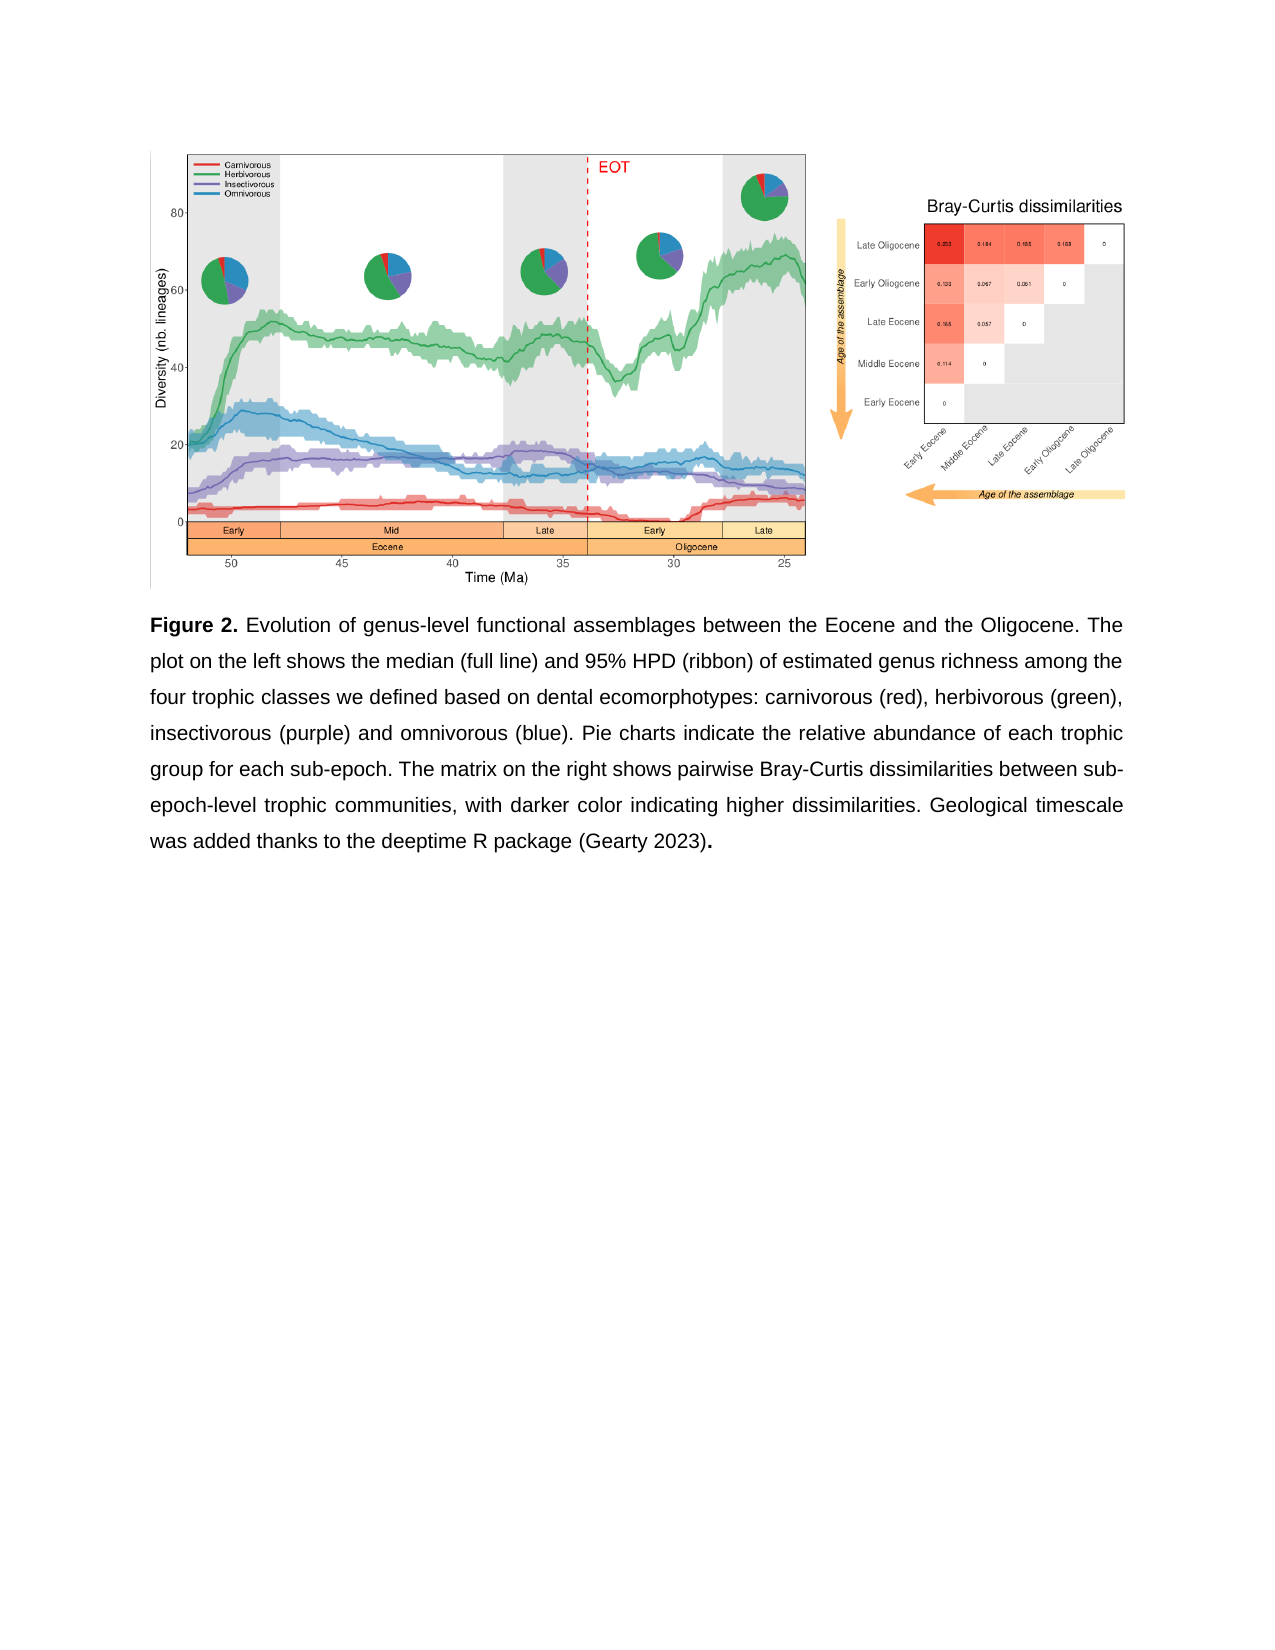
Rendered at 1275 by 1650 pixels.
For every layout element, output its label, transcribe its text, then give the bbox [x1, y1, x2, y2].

text Figure 2. Evolution of genus-level functional assemblages between the Eocene and the Oligocene. The plot on the left shows the median (full line) and 95% HPD (ribbon) of estimated genus richness among the four trophic classes we defined based on dental ecomorphotypes: carnivorous (red), herbivorous (green), insectivorous (purple) and omnivorous (blue). Pie charts indicate the relative abundance of each trophic group for each sub-epoch. The matrix on the right shows pairwise Bray-Curtis dissimilarities between sub-epoch-level trophic communities, with darker color indicating higher dissimilarities. Geological timescale was added thanks to the deeptime R package (Gearty 2023). [150, 613, 1125, 852]
picture [150, 150, 1125, 589]
